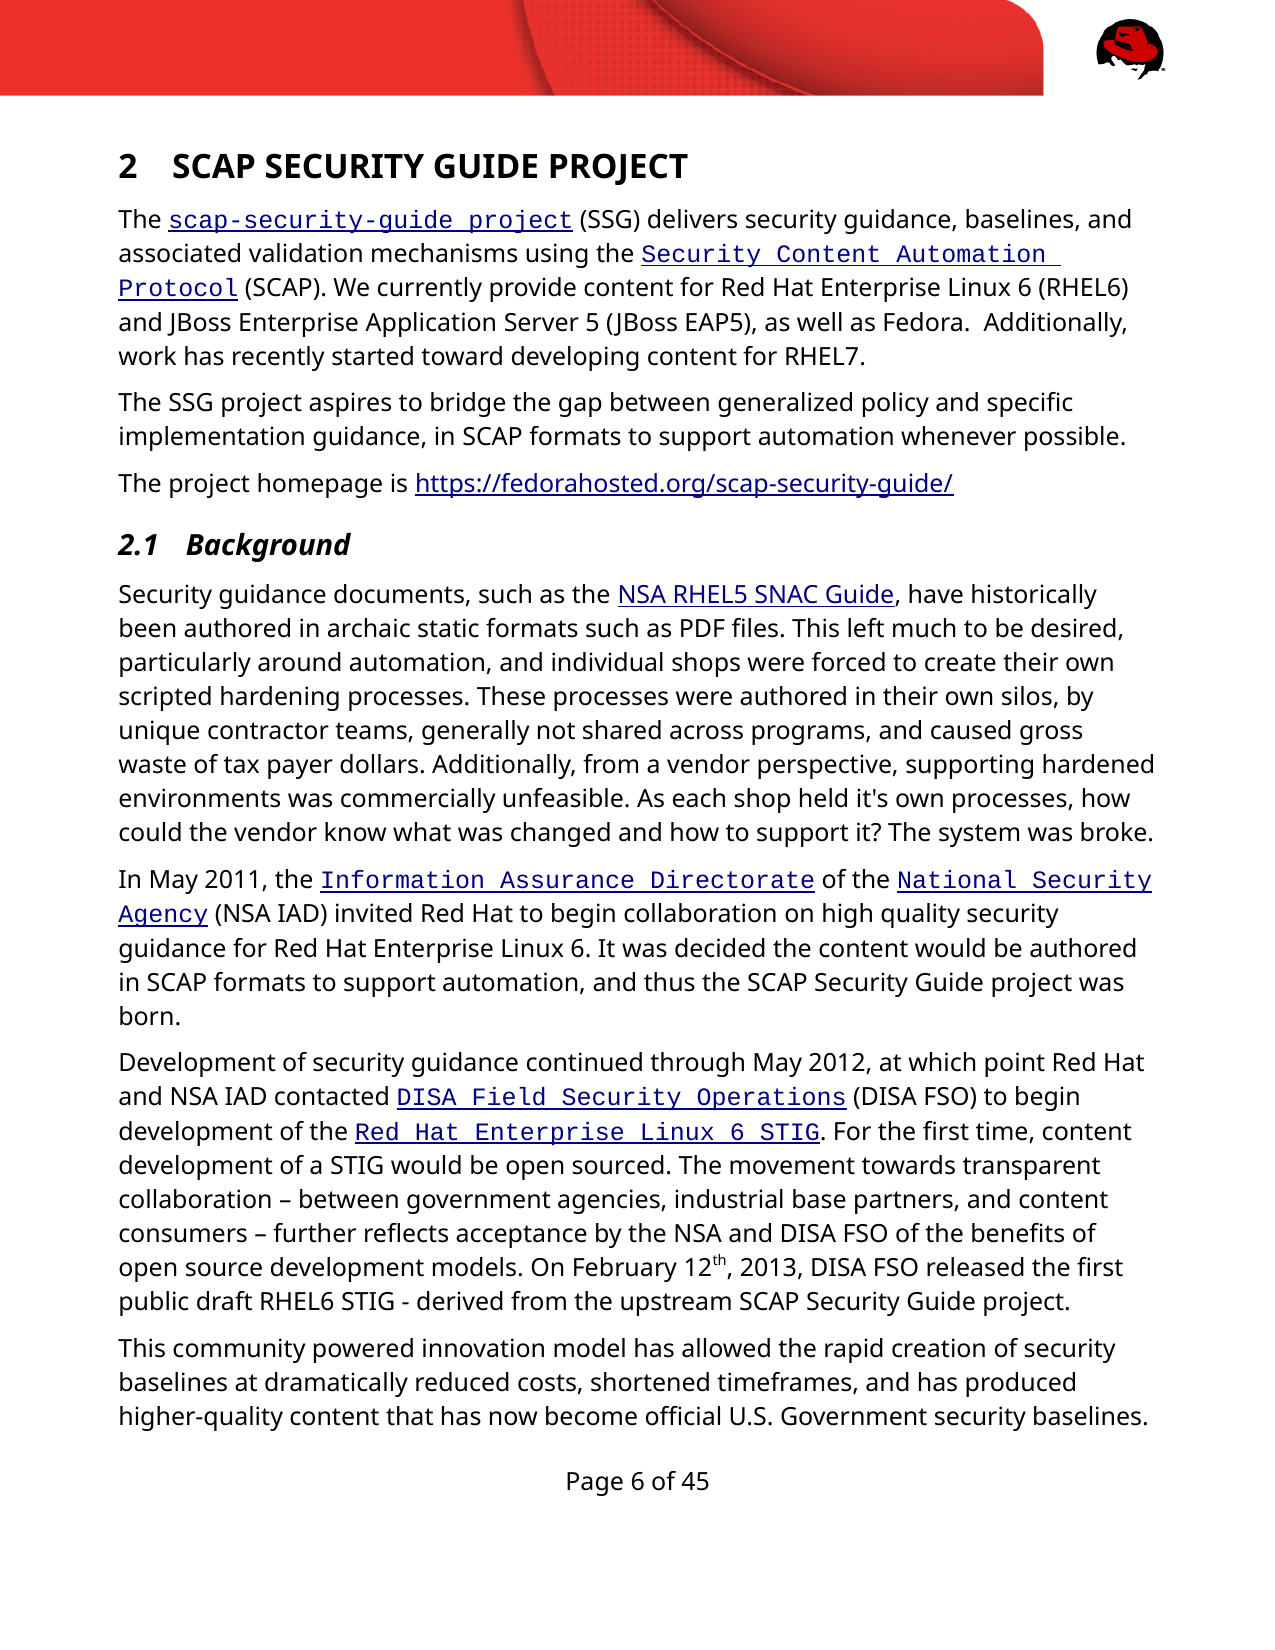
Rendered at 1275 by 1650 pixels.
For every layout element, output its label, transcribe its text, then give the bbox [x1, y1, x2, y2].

text The project homepage is https://fedorahosted.org/scap-security-guide/ [118, 465, 1157, 499]
text Development of security guidance continued through May 2012, at which point Red Hat and NSA IAD contacted DISA Field Security Operations (DISA FSO) to begin development of the Red Hat Enterprise Linux 6 STIG. For the first time, content development of a STIG would be open sourced. The movement towards transparent collaboration – between government agencies, industrial base partners, and content consumers – further reflects acceptance by the NSA and DISA FSO of the benefits of open source development models. On February 12th, 2013, DISA FSO released the first public draft RHEL6 STIG - derived from the upstream SCAP Security Guide project. [118, 1045, 1157, 1318]
text The scap-security-guide project (SSG) delivers security guidance, baselines, and associated validation mechanisms using the Security Content Automation Protocol (SCAP). We currently provide content for Red Hat Enterprise Linux 6 (RHEL6) and JBoss Enterprise Application Server 5 (JBoss EAP5), as well as Fedora. Additionally, work has recently started toward developing content for RHEL7. [118, 201, 1157, 372]
subtitle SCAP SECURITY GUIDE PROJECT [118, 143, 1157, 189]
text This community powered innovation model has allowed the rapid creation of security baselines at dramatically reduced costs, shortened timeframes, and has produced higher-quality content that has now become official U.S. Government security baselines. [118, 1330, 1157, 1432]
text Security guidance documents, such as the NSA RHEL5 SNAC Guide, have historically been authored in archaic static formats such as PDF files. This left much to be desired, particularly around automation, and individual shops were forced to create their own scripted hardening processes. These processes were authored in their own silos, by unique contractor teams, generally not shared across programs, and caused gross waste of tax payer dollars. Additionally, from a vendor perspective, supporting hardened environments was commercially unfeasible. As each shop held it's own processes, how could the vendor know what was changed and how to support it? The system was broke. [118, 577, 1157, 849]
subtitle Background [118, 524, 1157, 564]
text The SSG project aspires to bridge the gap between generalized policy and specific implementation guidance, in SCAP formats to support automation whenever possible. [118, 385, 1157, 453]
picture [0, 0, 1170, 96]
text In May 2011, the Information Assurance Directorate of the National Security Agency (NSA IAD) invited Red Hat to begin collaboration on high quality security guidance for Red Hat Enterprise Linux 6. It was decided the content would be authored in SCAP formats to support automation, and thus the SCAP Security Guide project was born. [118, 862, 1157, 1032]
